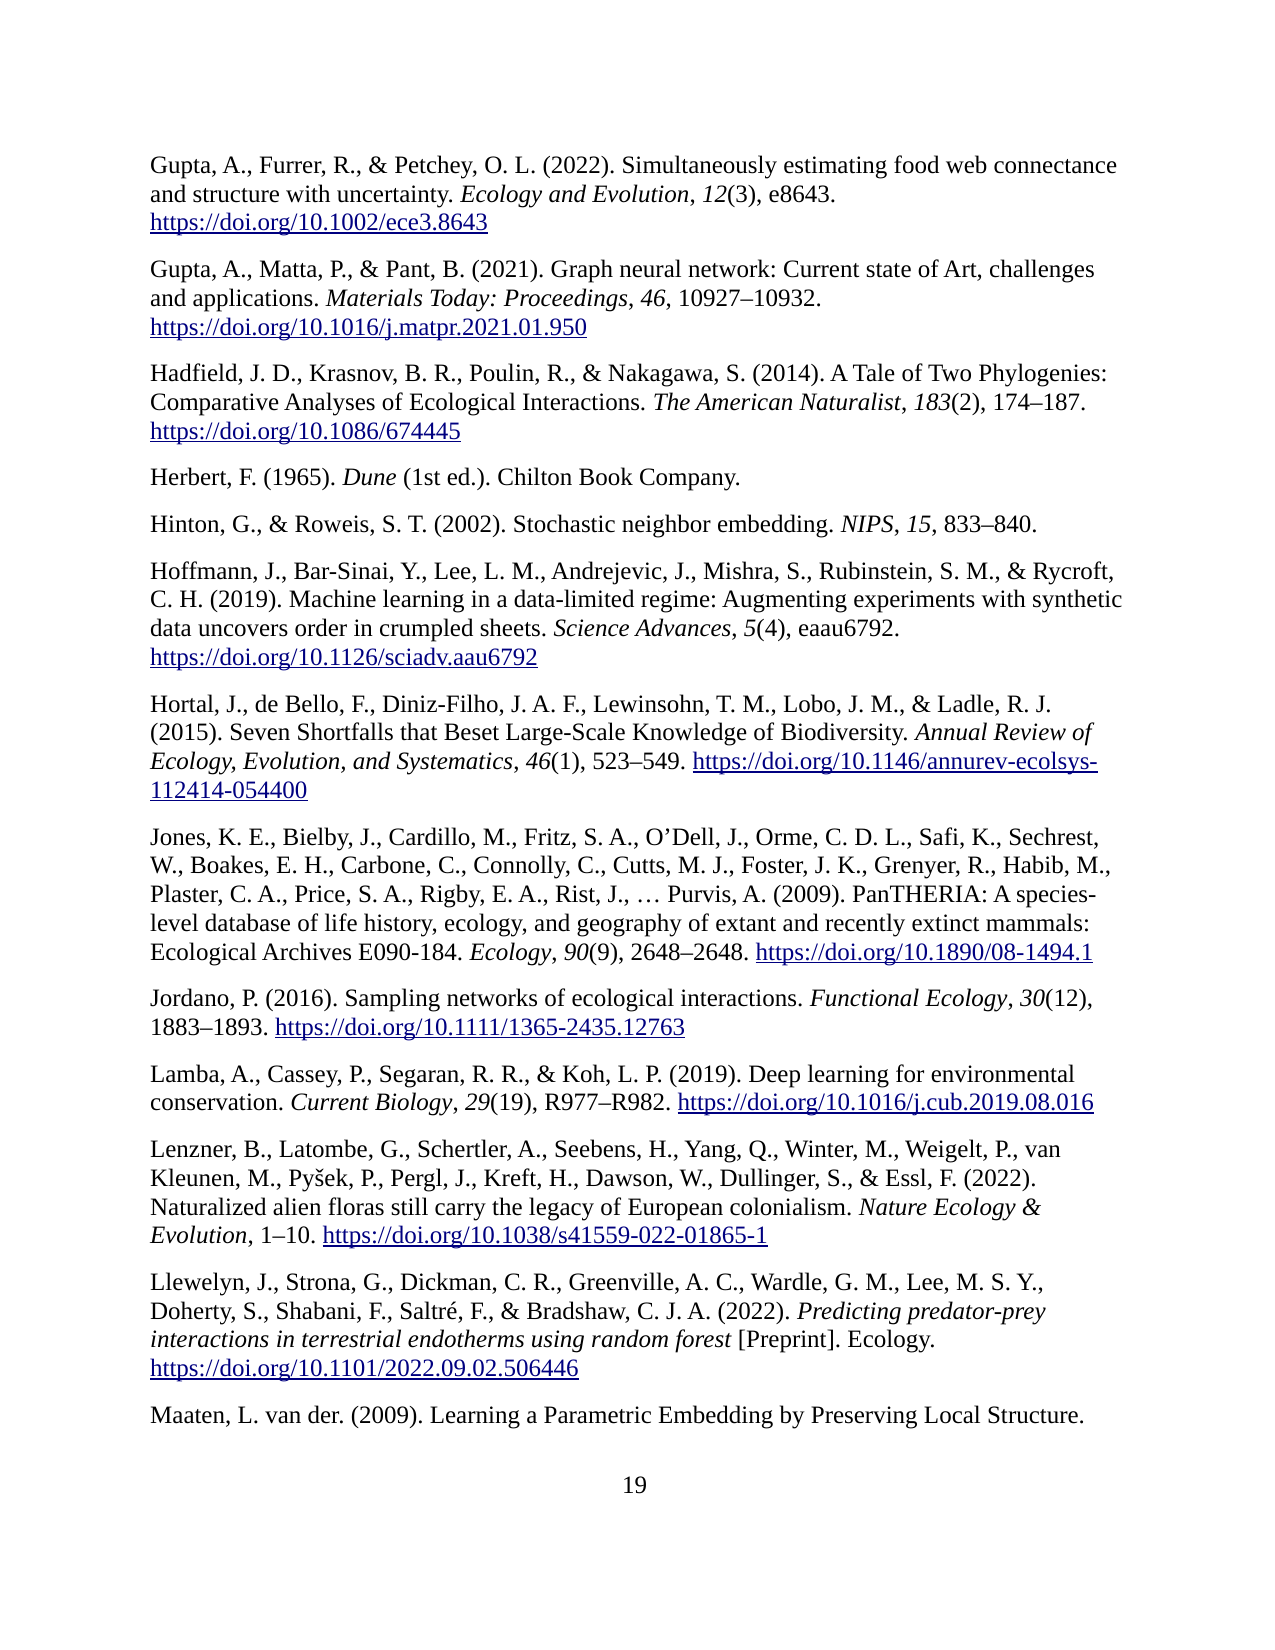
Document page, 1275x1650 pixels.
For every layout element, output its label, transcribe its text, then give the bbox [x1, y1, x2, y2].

text Llewelyn, J., Strona, G., Dickman, C. R., Greenville, A. C., Wardle, G. M., Lee, M. S. Y., Doherty, S., Shabani, F., Saltré, F., & Bradshaw, C. J. A. (2022). Predicting predator-prey interactions in terrestrial endotherms using random forest [Preprint]. Ecology. https://doi.org/10.1101/2022.09.02.506446 [150, 1267, 1125, 1382]
text Hinton, G., & Roweis, S. T. (2002). Stochastic neighbor embedding. NIPS, 15, 833–840. [150, 509, 1125, 538]
text Lenzner, B., Latombe, G., Schertler, A., Seebens, H., Yang, Q., Winter, M., Weigelt, P., van Kleunen, M., Pyšek, P., Pergl, J., Kreft, H., Dawson, W., Dullinger, S., & Essl, F. (2022). Naturalized alien floras still carry the legacy of European colonialism. Nature Ecology & Evolution, 1–10. https://doi.org/10.1038/s41559-022-01865-1 [150, 1134, 1125, 1249]
text Hadfield, J. D., Krasnov, B. R., Poulin, R., & Nakagawa, S. (2014). A Tale of Two Phylogenies: Comparative Analyses of Ecological Interactions. The American Naturalist, 183(2), 174–187. https://doi.org/10.1086/674445 [150, 358, 1125, 444]
text Hortal, J., de Bello, F., Diniz-Filho, J. A. F., Lewinsohn, T. M., Lobo, J. M., & Ladle, R. J. (2015). Seven Shortfalls that Beset Large-Scale Knowledge of Biodiversity. Annual Review of Ecology, Evolution, and Systematics, 46(1), 523–549. https://doi.org/10.1146/annurev-ecolsys-112414-054400 [150, 689, 1125, 804]
text Lamba, A., Cassey, P., Segaran, R. R., & Koh, L. P. (2019). Deep learning for environmental conservation. Current Biology, 29(19), R977–R982. https://doi.org/10.1016/j.cub.2019.08.016 [150, 1059, 1125, 1116]
text Gupta, A., Furrer, R., & Petchey, O. L. (2022). Simultaneously estimating food web connectance and structure with uncertainty. Ecology and Evolution, 12(3), e8643. https://doi.org/10.1002/ece3.8643 [150, 150, 1125, 236]
text Jones, K. E., Bielby, J., Cardillo, M., Fritz, S. A., O’Dell, J., Orme, C. D. L., Safi, K., Sechrest, W., Boakes, E. H., Carbone, C., Connolly, C., Cutts, M. J., Foster, J. K., Grenyer, R., Habib, M., Plaster, C. A., Price, S. A., Rigby, E. A., Rist, J., … Purvis, A. (2009). PanTHERIA: A species‐level database of life history, ecology, and geography of extant and recently extinct mammals: Ecological Archives E090‐184. Ecology, 90(9), 2648–2648. https://doi.org/10.1890/08-1494.1 [150, 822, 1125, 965]
text Gupta, A., Matta, P., & Pant, B. (2021). Graph neural network: Current state of Art, challenges and applications. Materials Today: Proceedings, 46, 10927–10932. https://doi.org/10.1016/j.matpr.2021.01.950 [150, 254, 1125, 340]
text Jordano, P. (2016). Sampling networks of ecological interactions. Functional Ecology, 30(12), 1883–1893. https://doi.org/10.1111/1365-2435.12763 [150, 983, 1125, 1041]
text Maaten, L. van der. (2009). Learning a Parametric Embedding by Preserving Local Structure. [150, 1400, 1125, 1429]
text Herbert, F. (1965). Dune (1st ed.). Chilton Book Company. [150, 462, 1125, 491]
text Hoffmann, J., Bar-Sinai, Y., Lee, L. M., Andrejevic, J., Mishra, S., Rubinstein, S. M., & Rycroft, C. H. (2019). Machine learning in a data-limited regime: Augmenting experiments with synthetic data uncovers order in crumpled sheets. Science Advances, 5(4), eaau6792. https://doi.org/10.1126/sciadv.aau6792 [150, 556, 1125, 671]
